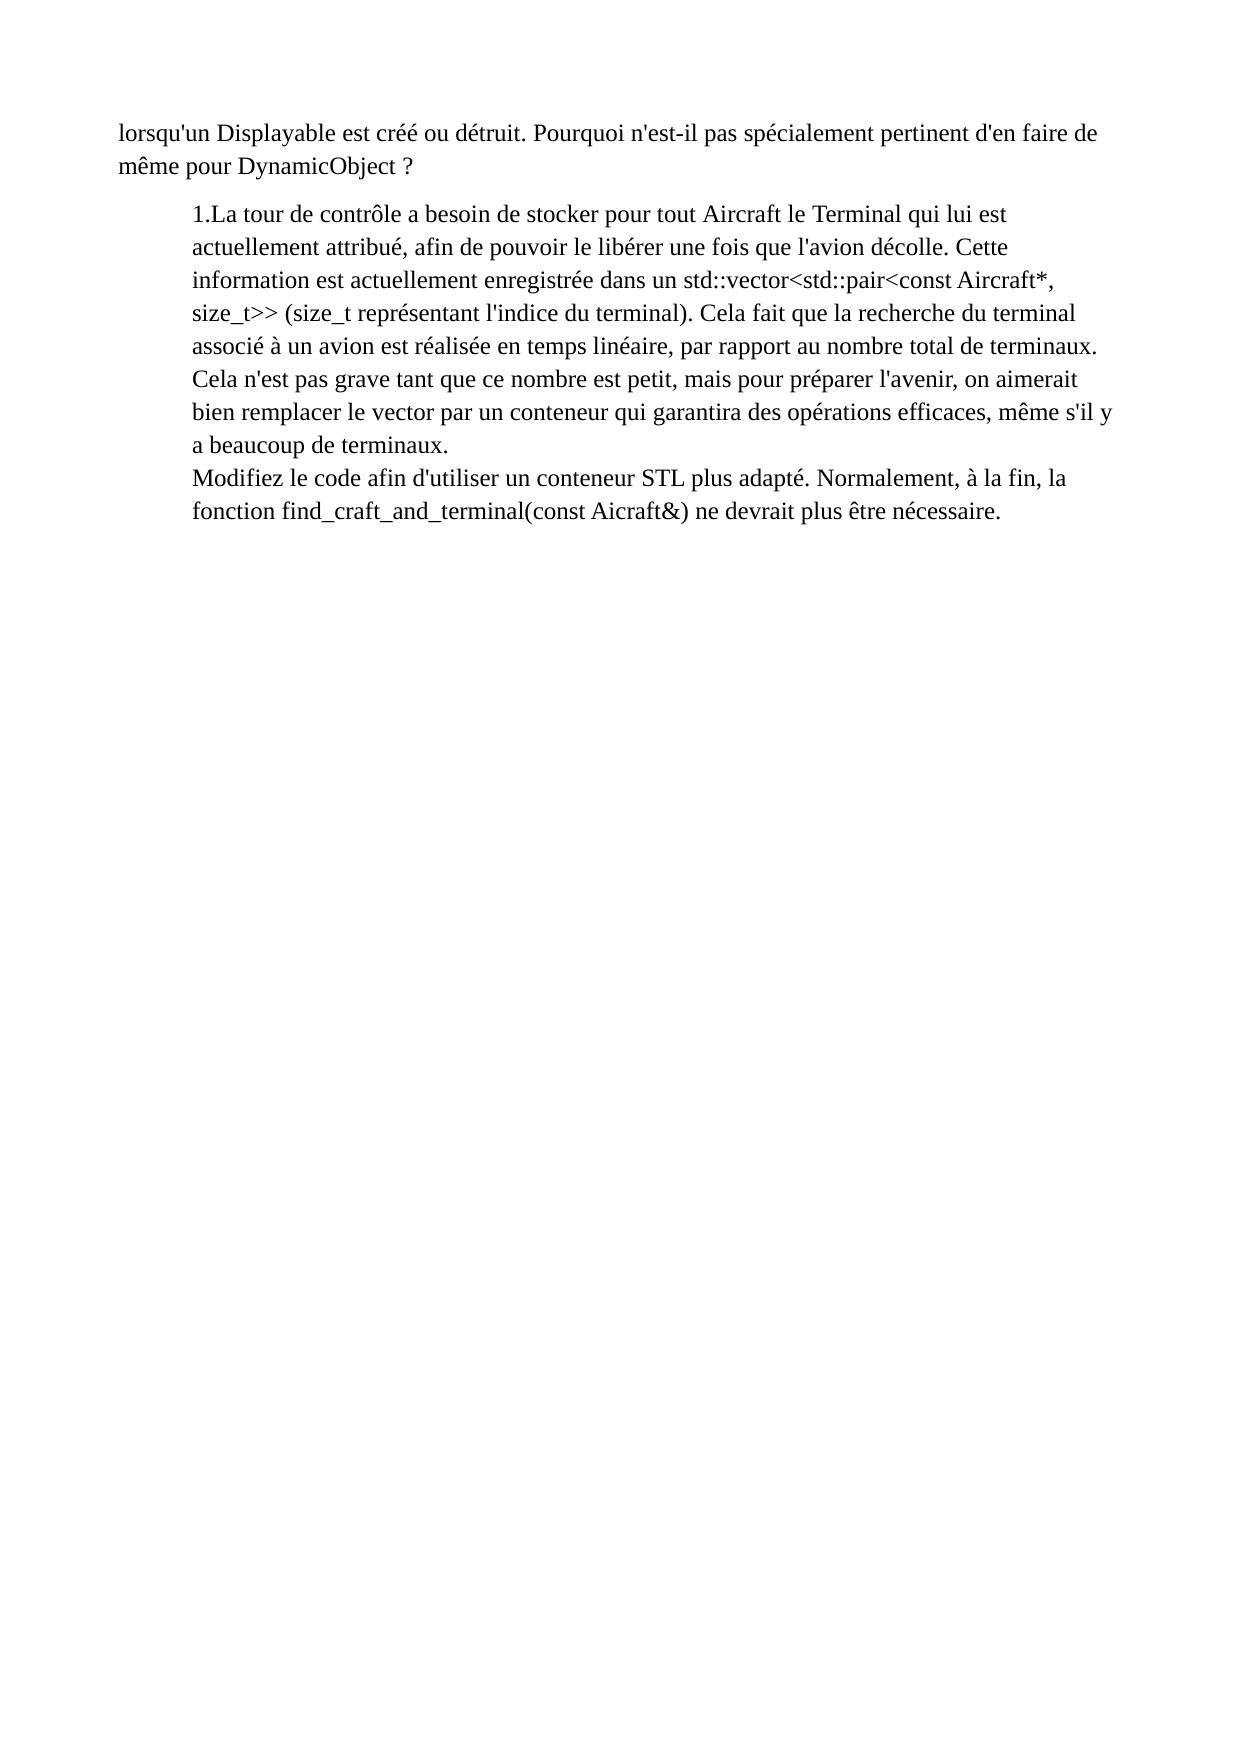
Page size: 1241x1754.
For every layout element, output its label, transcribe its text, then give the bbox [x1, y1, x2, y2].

list La tour de contrôle a besoin de stocker pour tout Aircraft le Terminal qui lui est actuellement attribué, afin de pouvoir le libérer une fois que l'avion décolle. Cette information est actuellement enregistrée dans un std::vector<std::pair<const Aircraft*, size_t>> (size_t représentant l'indice du terminal). Cela fait que la recherche du terminal associé à un avion est réalisée en temps linéaire, par rapport au nombre total de terminaux. Cela n'est pas grave tant que ce nombre est petit, mais pour préparer l'avenir, on aimerait bien remplacer le vector par un conteneur qui garantira des opérations efficaces, même s'il y a beaucoup de terminaux. Modifiez le code afin d'utiliser un conteneur STL plus adapté. Normalement, à la fin, la fonction find_craft_and_terminal(const Aicraft&) ne devrait plus être nécessaire. [118, 199, 1122, 525]
text lorsqu'un Displayable est créé ou détruit. Pourquoi n'est-il pas spécialement pertinent d'en faire de même pour DynamicObject ? [118, 118, 1122, 180]
